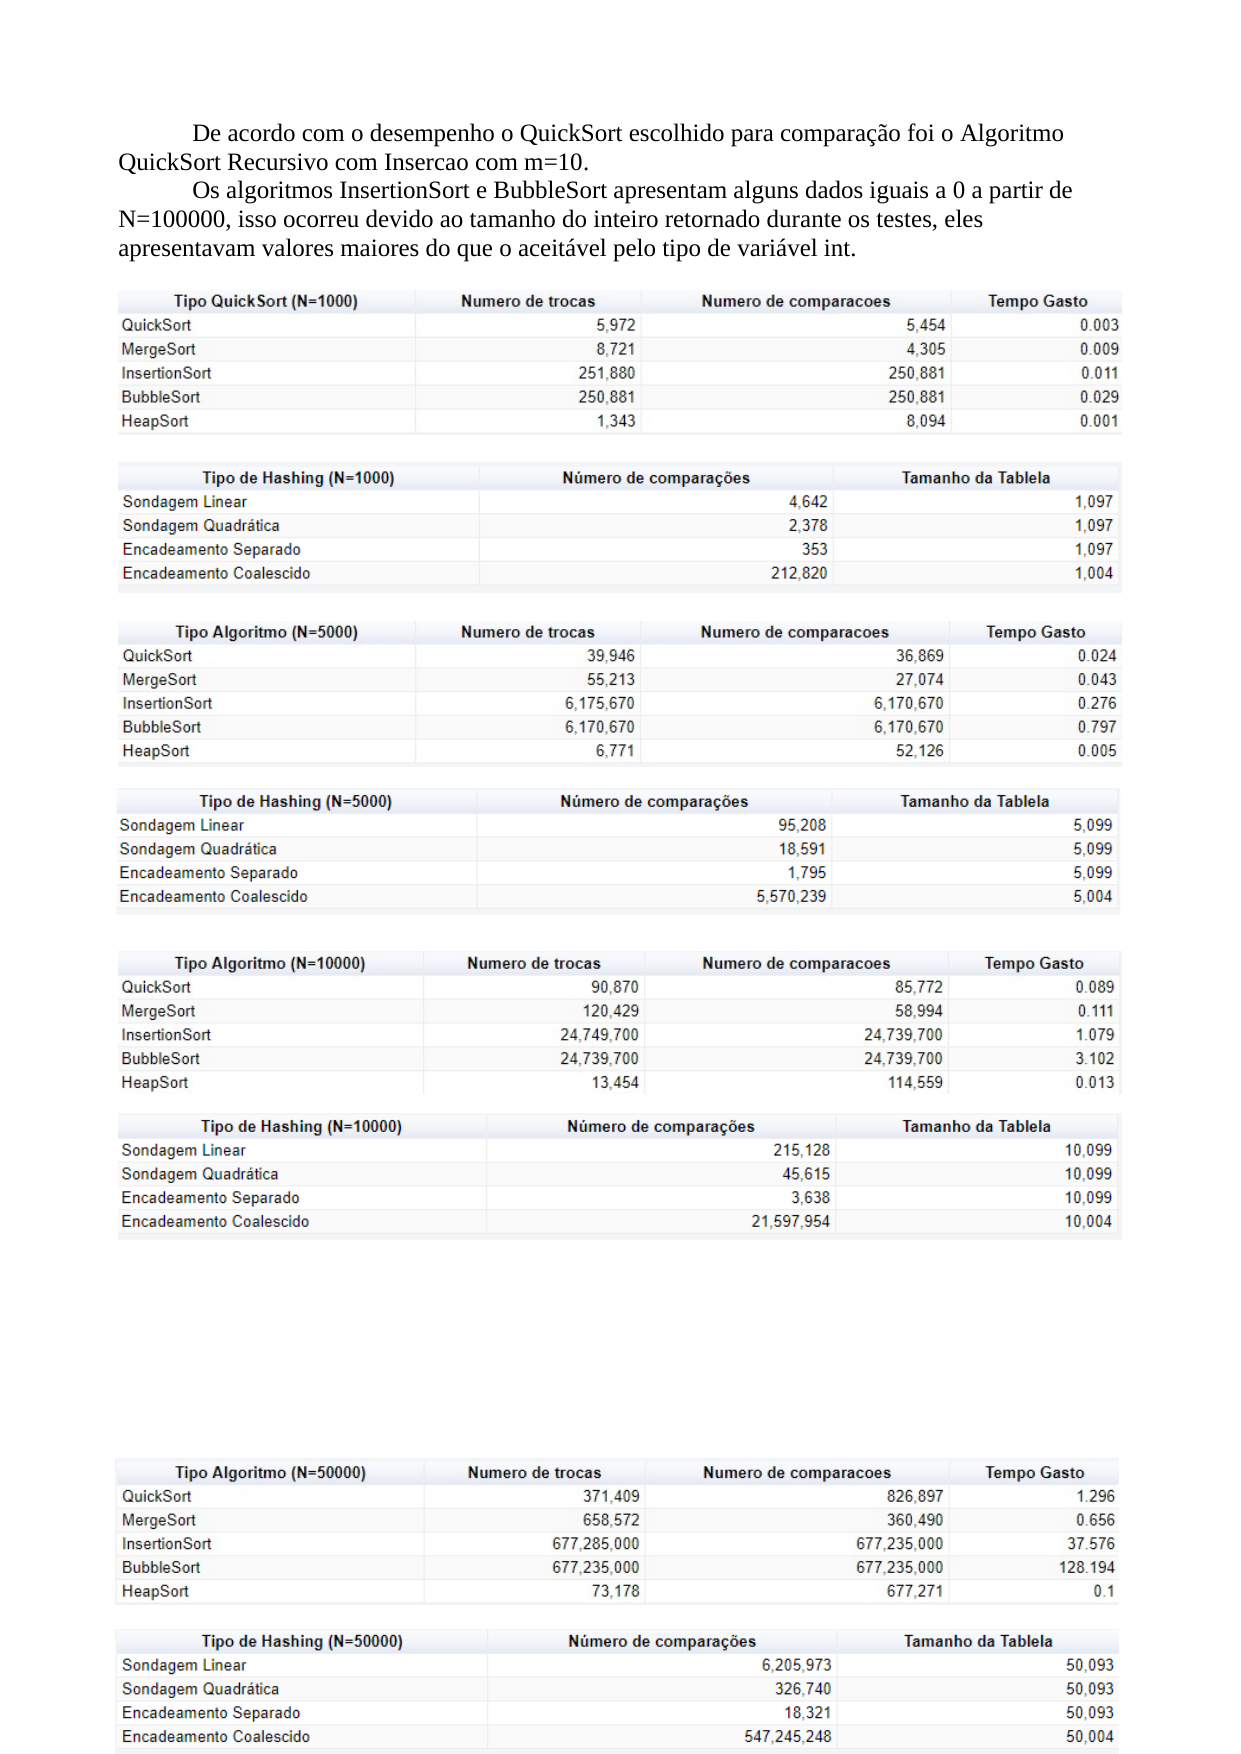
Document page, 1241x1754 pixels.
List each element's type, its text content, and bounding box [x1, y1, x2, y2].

picture [118, 621, 1123, 767]
picture [118, 951, 1123, 1094]
picture [115, 1629, 1119, 1754]
picture [116, 788, 1121, 915]
picture [115, 1458, 1119, 1605]
text Os algoritmos InsertionSort e BubbleSort apresentam alguns dados iguais a 0 a partir de N=100000, isso ocorreu devido ao tamanho do inteiro retornado durante os testes, eles apresentavam valores maiores do que o aceitável pelo tipo de variável int. [118, 176, 1122, 262]
text De acordo com o desempenho o QuickSort escolhido para comparação foi o Algoritmo QuickSort Recursivo com Insercao com m=10. [118, 118, 1122, 176]
picture [118, 1113, 1123, 1240]
picture [118, 290, 1123, 435]
picture [118, 462, 1123, 593]
